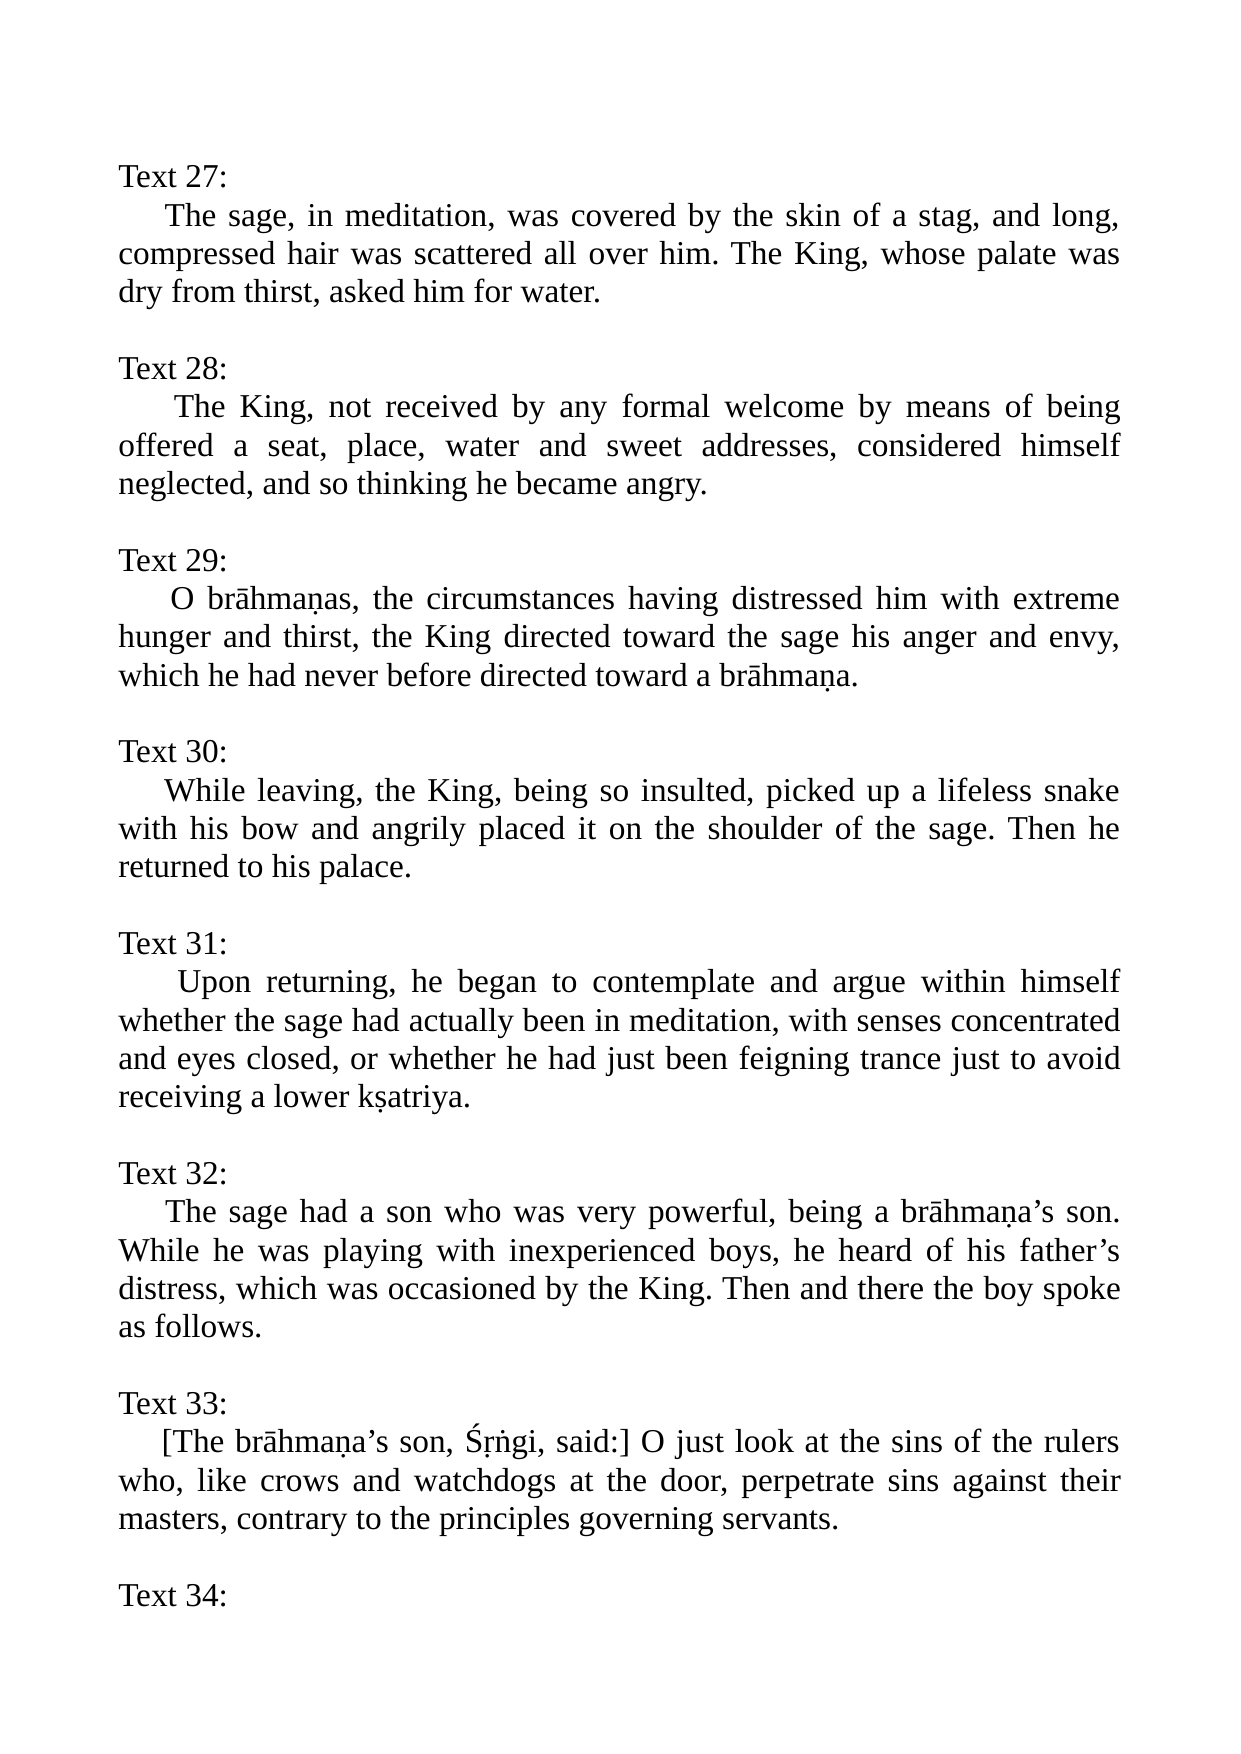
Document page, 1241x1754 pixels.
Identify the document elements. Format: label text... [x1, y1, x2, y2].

text Text 30: [118, 731, 1122, 770]
text Text 34: [118, 1575, 1122, 1613]
text O brāhmaṇas, the circumstances having distressed him with extreme hunger and thirst, the King directed toward the sage his anger and envy, which he had never before directed toward a brāhmaṇa. [118, 578, 1122, 693]
text Text 28: [118, 348, 1122, 386]
text The sage had a son who was very powerful, being a brāhmaṇa’s son. While he was playing with inexperienced boys, he heard of his father’s distress, which was occasioned by the King. Then and there the boy spoke as follows. [118, 1191, 1122, 1345]
text The sage, in meditation, was covered by the skin of a stag, and long, compressed hair was scattered all over him. The King, whose palate was dry from thirst, asked him for water. [118, 195, 1122, 310]
text Text 32: [118, 1153, 1122, 1191]
text Upon returning, he began to contemplate and argue within himself whether the sage had actually been in meditation, with senses concentrated and eyes closed, or whether he had just been feigning trance just to avoid receiving a lower kṣatriya. [118, 961, 1122, 1115]
text Text 29: [118, 540, 1122, 578]
text Text 33: [118, 1383, 1122, 1421]
text Text 31: [118, 923, 1122, 961]
text While leaving, the King, being so insulted, picked up a lifeless snake with his bow and angrily placed it on the shoulder of the sage. Then he returned to his palace. [118, 770, 1122, 885]
text The King, not received by any formal welcome by means of being offered a seat, place, water and sweet addresses, considered himself neglected, and so thinking he became angry. [118, 386, 1122, 501]
text Text 27: [118, 156, 1122, 195]
text [The brāhmaṇa’s son, Śṛṅgi, said:] O just look at the sins of the rulers who, like crows and watchdogs at the door, perpetrate sins against their masters, contrary to the principles governing servants. [118, 1421, 1122, 1536]
